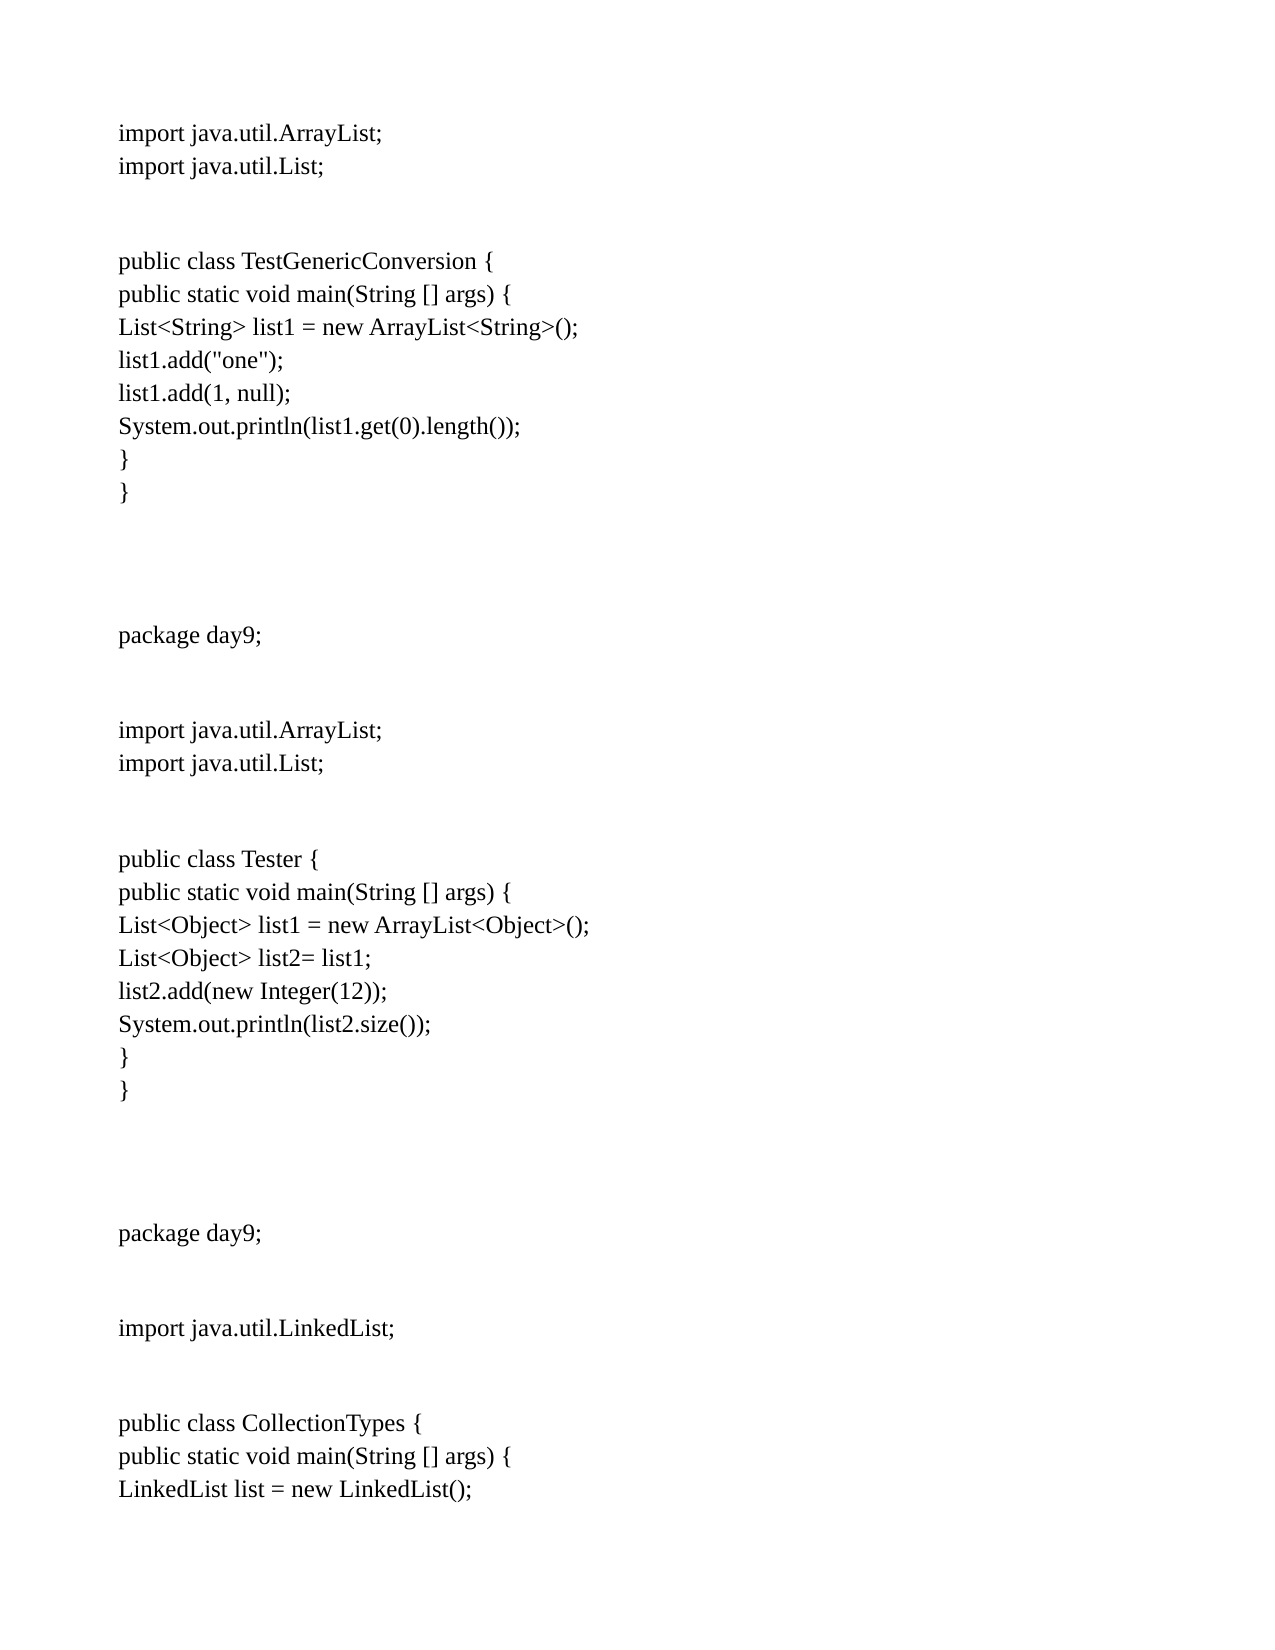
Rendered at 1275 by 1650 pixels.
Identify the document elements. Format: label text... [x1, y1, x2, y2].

text public class Tester { public static void main(String [] args) { List<Object> list1 = new ArrayList<Object>(); List<Object> list2= list1; list2.add(new Integer(12)); System.out.println(list2.size()); } } [118, 844, 1157, 1104]
text import java.util.ArrayList; import java.util.List; [118, 716, 1157, 777]
text import java.util.ArrayList; import java.util.List; [118, 118, 1157, 180]
text package day9; [118, 1218, 1157, 1246]
text public class TestGenericConversion { public static void main(String [] args) { List<String> list1 = new ArrayList<String>(); list1.add("one"); list1.add(1, null); System.out.println(list1.get(0).length()); } } [118, 246, 1157, 506]
text import java.util.LinkedList; [118, 1313, 1157, 1342]
text public class CollectionTypes { public static void main(String [] args) { LinkedList list = new LinkedList(); [118, 1408, 1157, 1503]
text package day9; [118, 620, 1157, 649]
